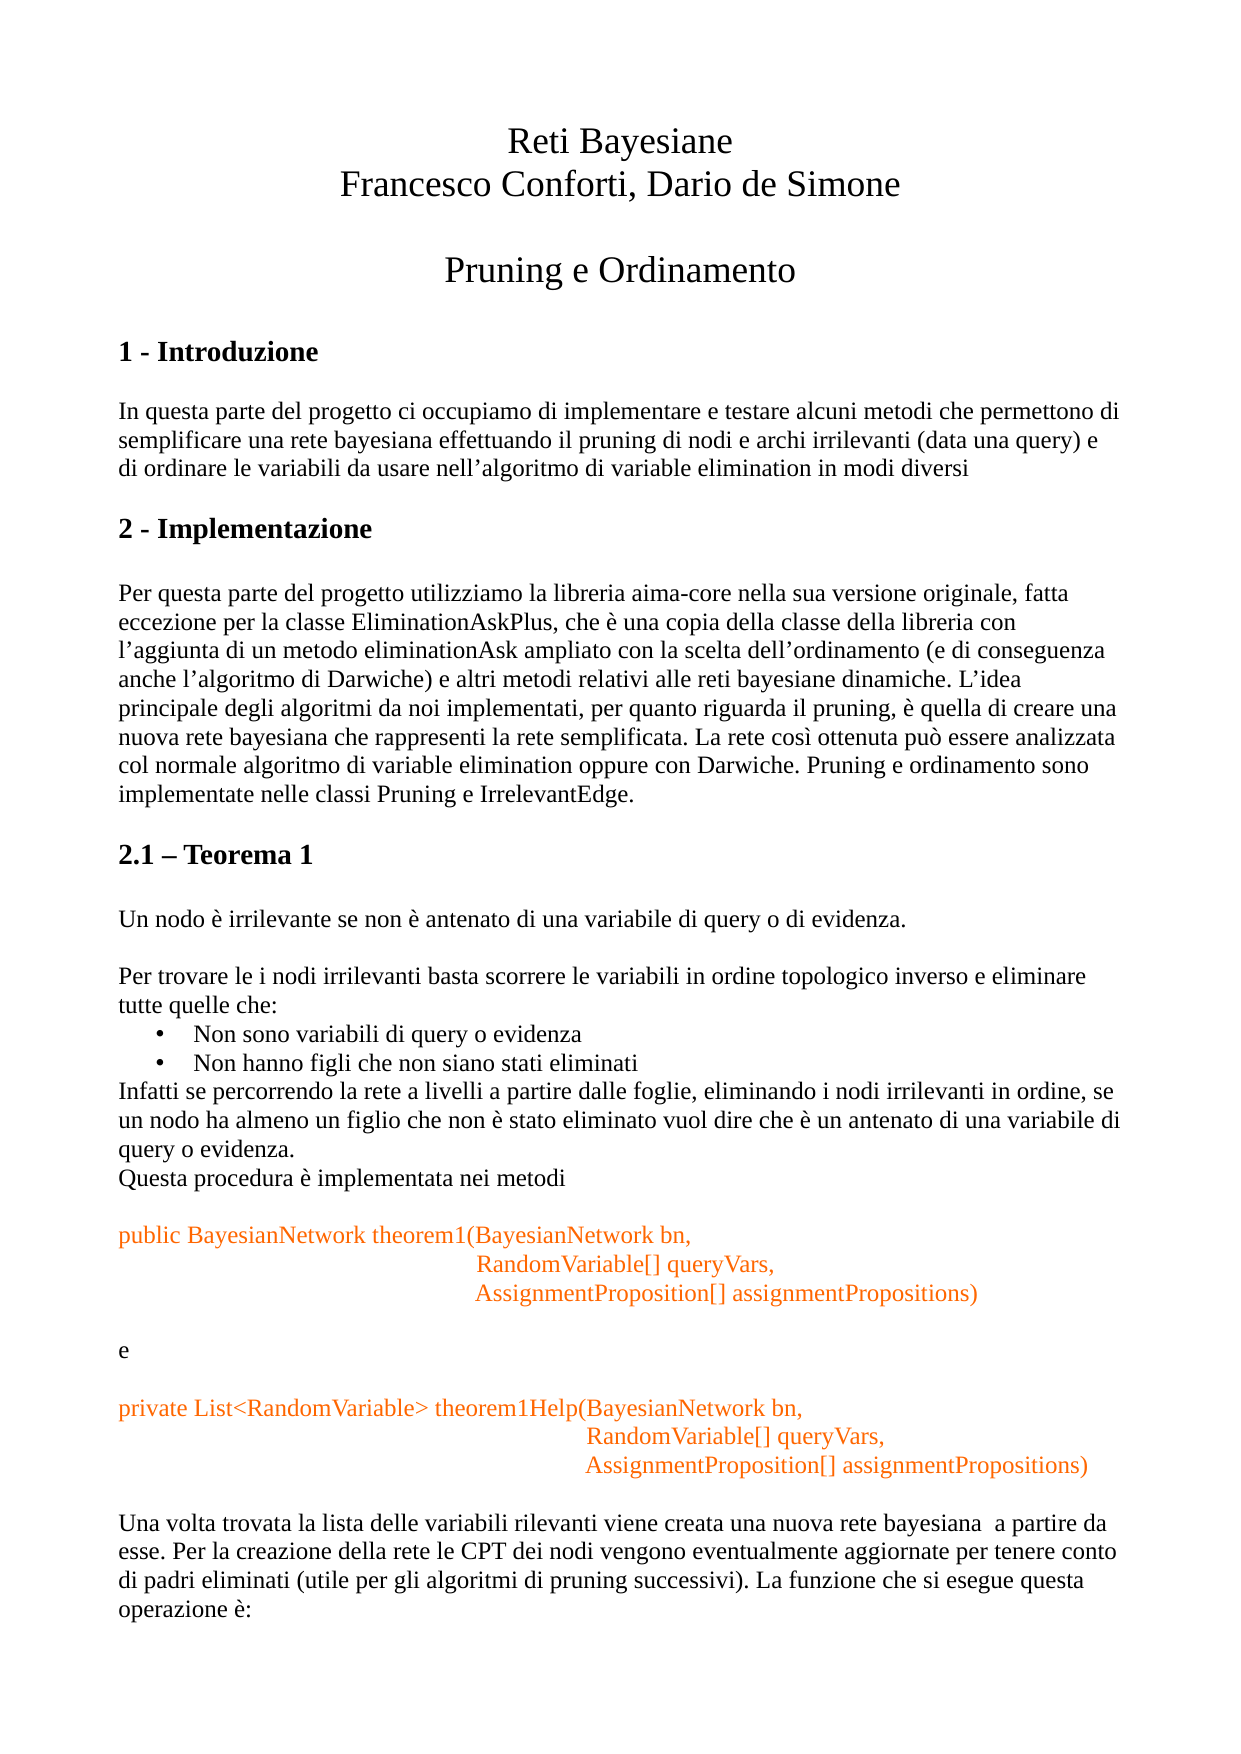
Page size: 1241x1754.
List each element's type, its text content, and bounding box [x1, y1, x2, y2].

text Questa procedura è implementata nei metodi [118, 1163, 1122, 1191]
text In questa parte del progetto ci occupiamo di implementare e testare alcuni metodi che permettono di semplificare una rete bayesiana effettuando il pruning di nodi e archi irrilevanti (data una query) e di ordinare le variabili da usare nell’algoritmo di variable elimination in modi diversi [118, 396, 1122, 482]
text 1 - Introduzione [118, 334, 1122, 367]
text Infatti se percorrendo la rete a livelli a partire dalle foglie, eliminando i nodi irrilevanti in ordine, se un nodo ha almeno un figlio che non è stato eliminato vuol dire che è un antenato di una variabile di query o evidenza. [118, 1076, 1122, 1163]
text Francesco Conforti, Dario de Simone [118, 161, 1122, 204]
text private List<RandomVariable> theorem1Help(BayesianNetwork bn, [118, 1393, 1122, 1421]
text Una volta trovata la lista delle variabili rilevanti viene creata una nuova rete bayesiana a partire da esse. Per la creazione della rete le CPT dei nodi vengono eventualmente aggiornate per tenere conto di padri eliminati (utile per gli algoritmi di pruning successivi). La funzione che si esegue questa operazione è: [118, 1508, 1122, 1623]
text Pruning e Ordinamento [118, 247, 1122, 291]
text Per trovare le i nodi irrilevanti basta scorrere le variabili in ordine topologico inverso e eliminare tutte quelle che: [118, 961, 1122, 1019]
text public BayesianNetwork theorem1(BayesianNetwork bn, [118, 1220, 1122, 1249]
list Non hanno figli che non siano stati eliminati [156, 1048, 1122, 1076]
text AssignmentProposition[] assignmentPropositions) [118, 1278, 1122, 1306]
text AssignmentProposition[] assignmentPropositions) [118, 1450, 1122, 1479]
text Un nodo è irrilevante se non è antenato di una variabile di query o di evidenza. [118, 904, 1122, 933]
text 2 - Implementazione [118, 511, 1122, 544]
text Per questa parte del progetto utilizziamo la libreria aima-core nella sua versione originale, fatta eccezione per la classe EliminationAskPlus, che è una copia della classe della libreria con l’aggiunta di un metodo eliminationAsk ampliato con la scelta dell’ordinamento (e di conseguenza anche l’algoritmo di Darwiche) e altri metodi relativi alle reti bayesiane dinamiche. L’idea principale degli algoritmi da noi implementati, per quanto riguarda il pruning, è quella di creare una nuova rete bayesiana che rappresenti la rete semplificata. La rete così ottenuta può essere analizzata col normale algoritmo di variable elimination oppure con Darwiche. Pruning e ordinamento sono implementate nelle classi Pruning e IrrelevantEdge. [118, 578, 1122, 808]
text RandomVariable[] queryVars, [118, 1249, 1122, 1278]
text RandomVariable[] queryVars, [118, 1421, 1122, 1450]
text Reti Bayesiane [118, 118, 1122, 161]
text 2.1 – Teorema 1 [118, 837, 1122, 870]
list Non sono variabili di query o evidenza [156, 1019, 1122, 1048]
text e [118, 1335, 1122, 1364]
